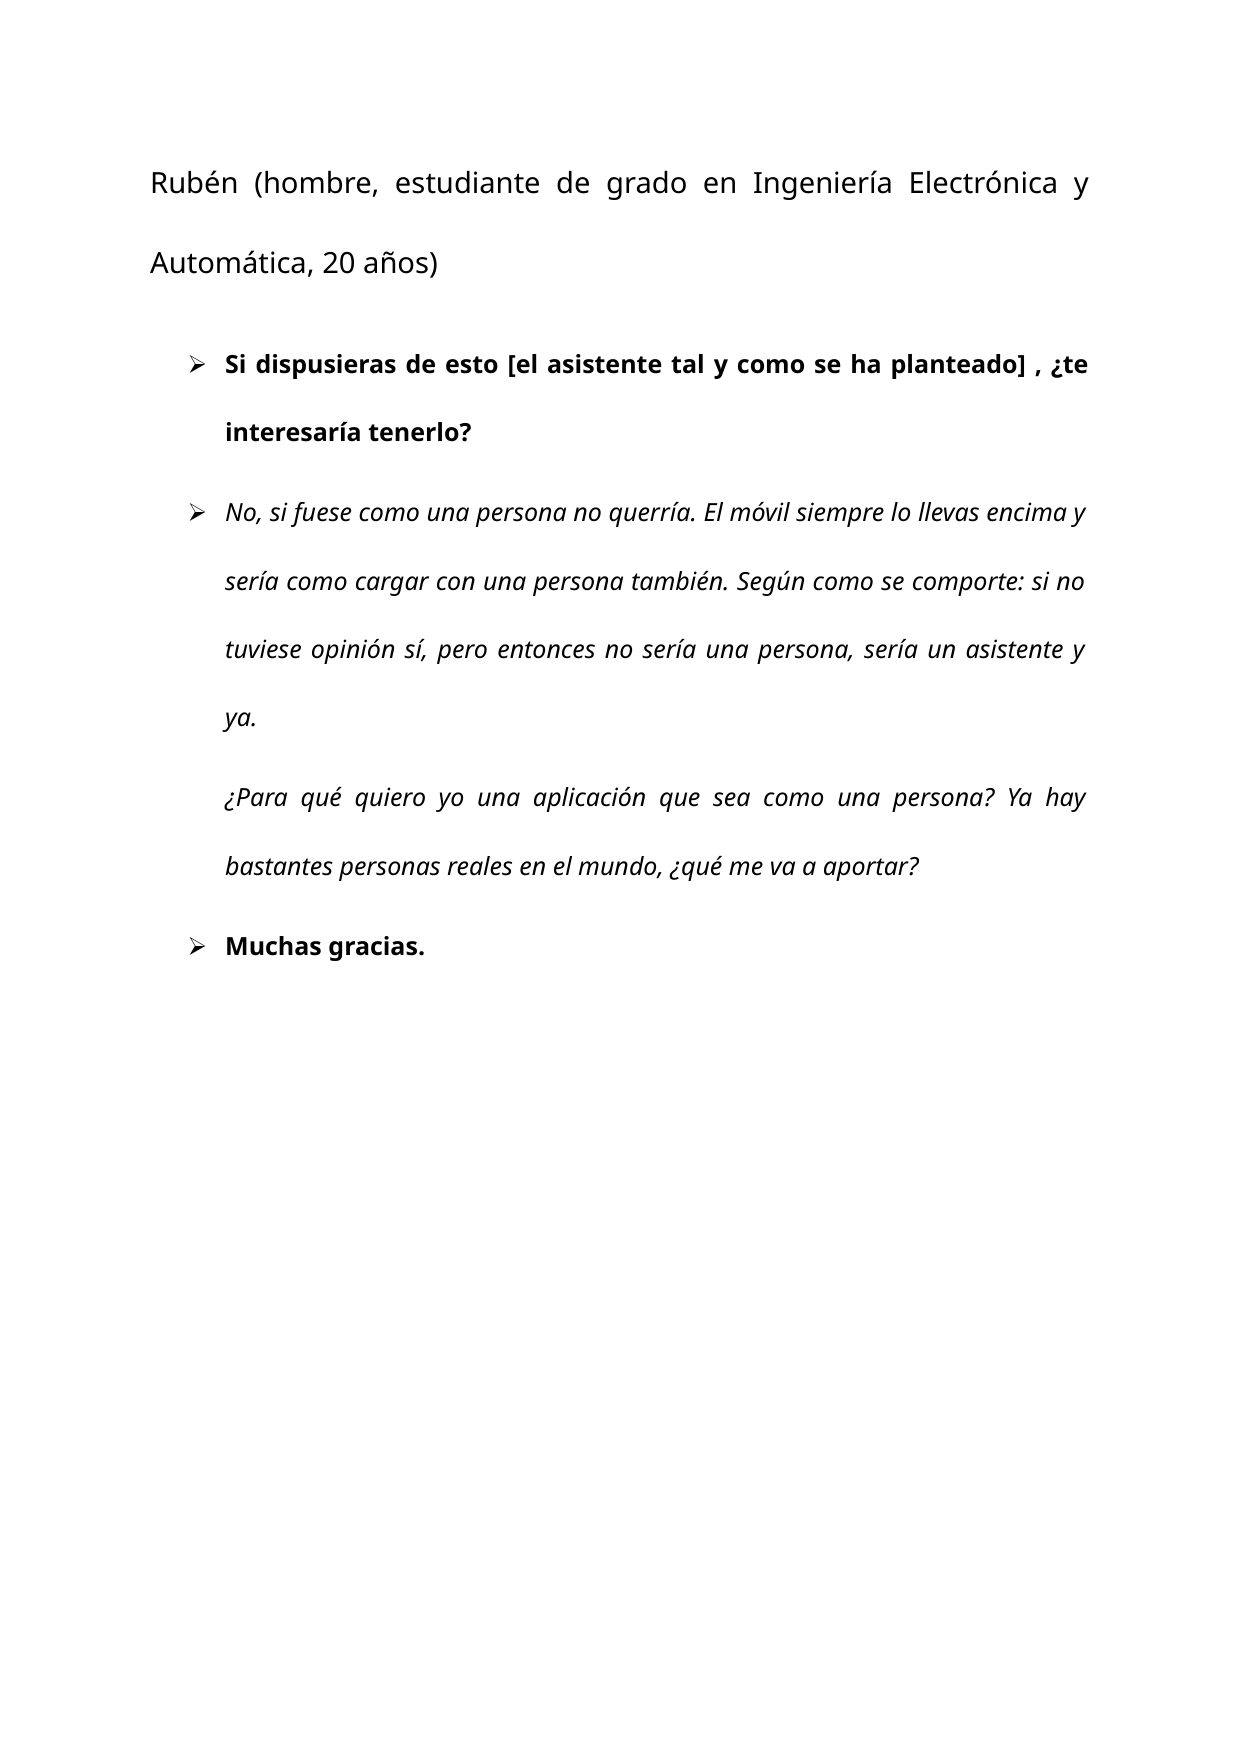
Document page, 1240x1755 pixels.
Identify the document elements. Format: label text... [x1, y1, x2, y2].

list Si dispusieras de esto [el asistente tal y como se ha planteado] , ¿te interesaría tenerlo? [187, 346, 1089, 448]
text Rubén (hombre, estudiante de grado en Ingeniería Electrónica y Automática, 20 años) [150, 162, 1089, 282]
list Muchas gracias. [187, 929, 1089, 963]
list ¿Para qué quiero yo una aplicación que sea como una persona? Ya hay bastantes personas reales en el mundo, ¿qué me va a aportar? [187, 780, 1089, 882]
list No, si fuese como una persona no querría. El móvil siempre lo llevas encima y sería como cargar con una persona también. Según como se comporte: si no tuviese opinión sí, pero entonces no sería una persona, sería un asistente y ya. [187, 495, 1089, 733]
